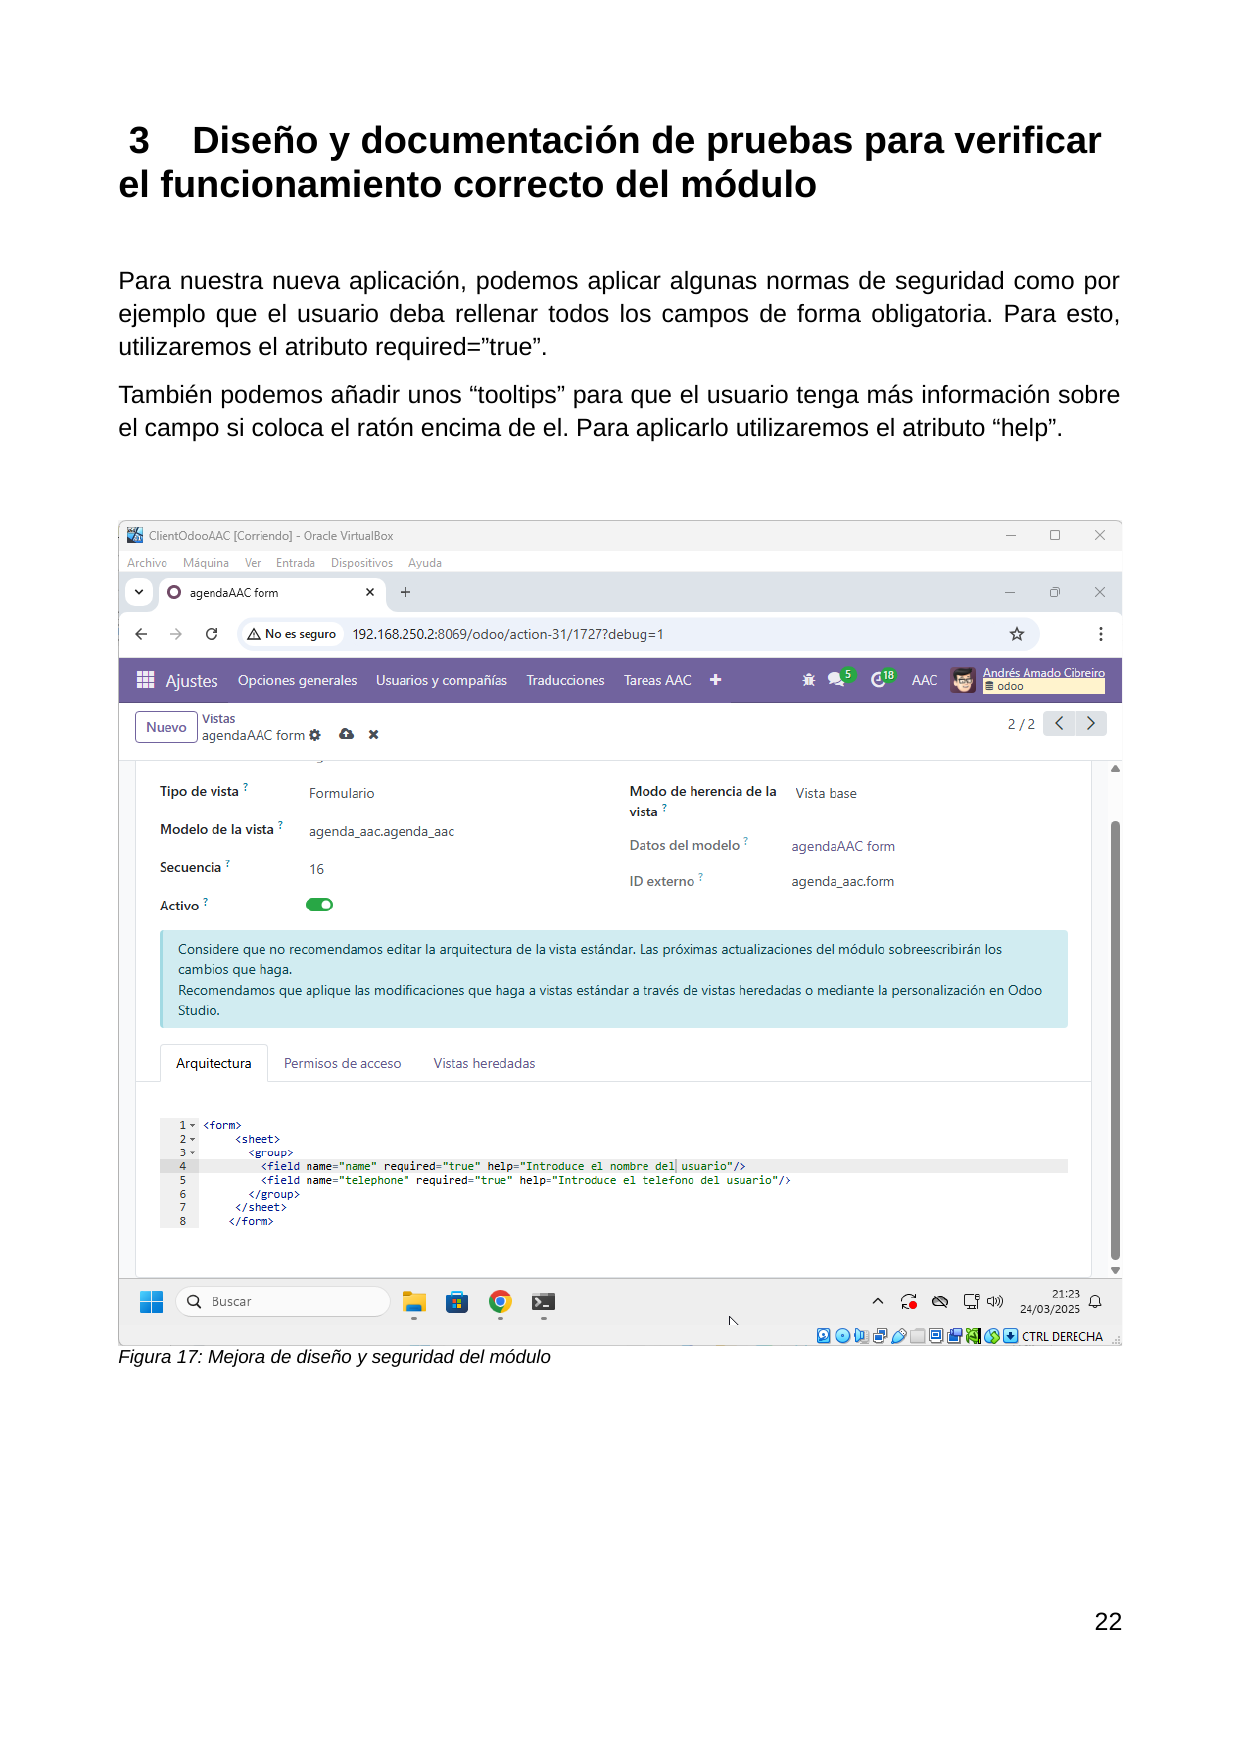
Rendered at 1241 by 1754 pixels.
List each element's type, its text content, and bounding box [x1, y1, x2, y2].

text Para nuestra nueva aplicación, podemos aplicar algunas normas de seguridad como por ejemplo que el usuario deba rellenar todos los campos de forma obligatoria. Para esto, utilizaremos el atributo required=”true”. [118, 266, 1122, 361]
text Figura 17: Mejora de diseño y seguridad del módulo [118, 1346, 1122, 1367]
text También podemos añadir unos “tooltips” para que el usuario tenga más información sobre el campo si coloca el ratón encima de el. Para aplicarlo utilizaremos el atributo “help”. [118, 379, 1122, 441]
picture [118, 520, 1123, 1346]
subtitle Diseño y documentación de pruebas para verificar el funcionamiento correcto del módulo [118, 118, 1122, 205]
